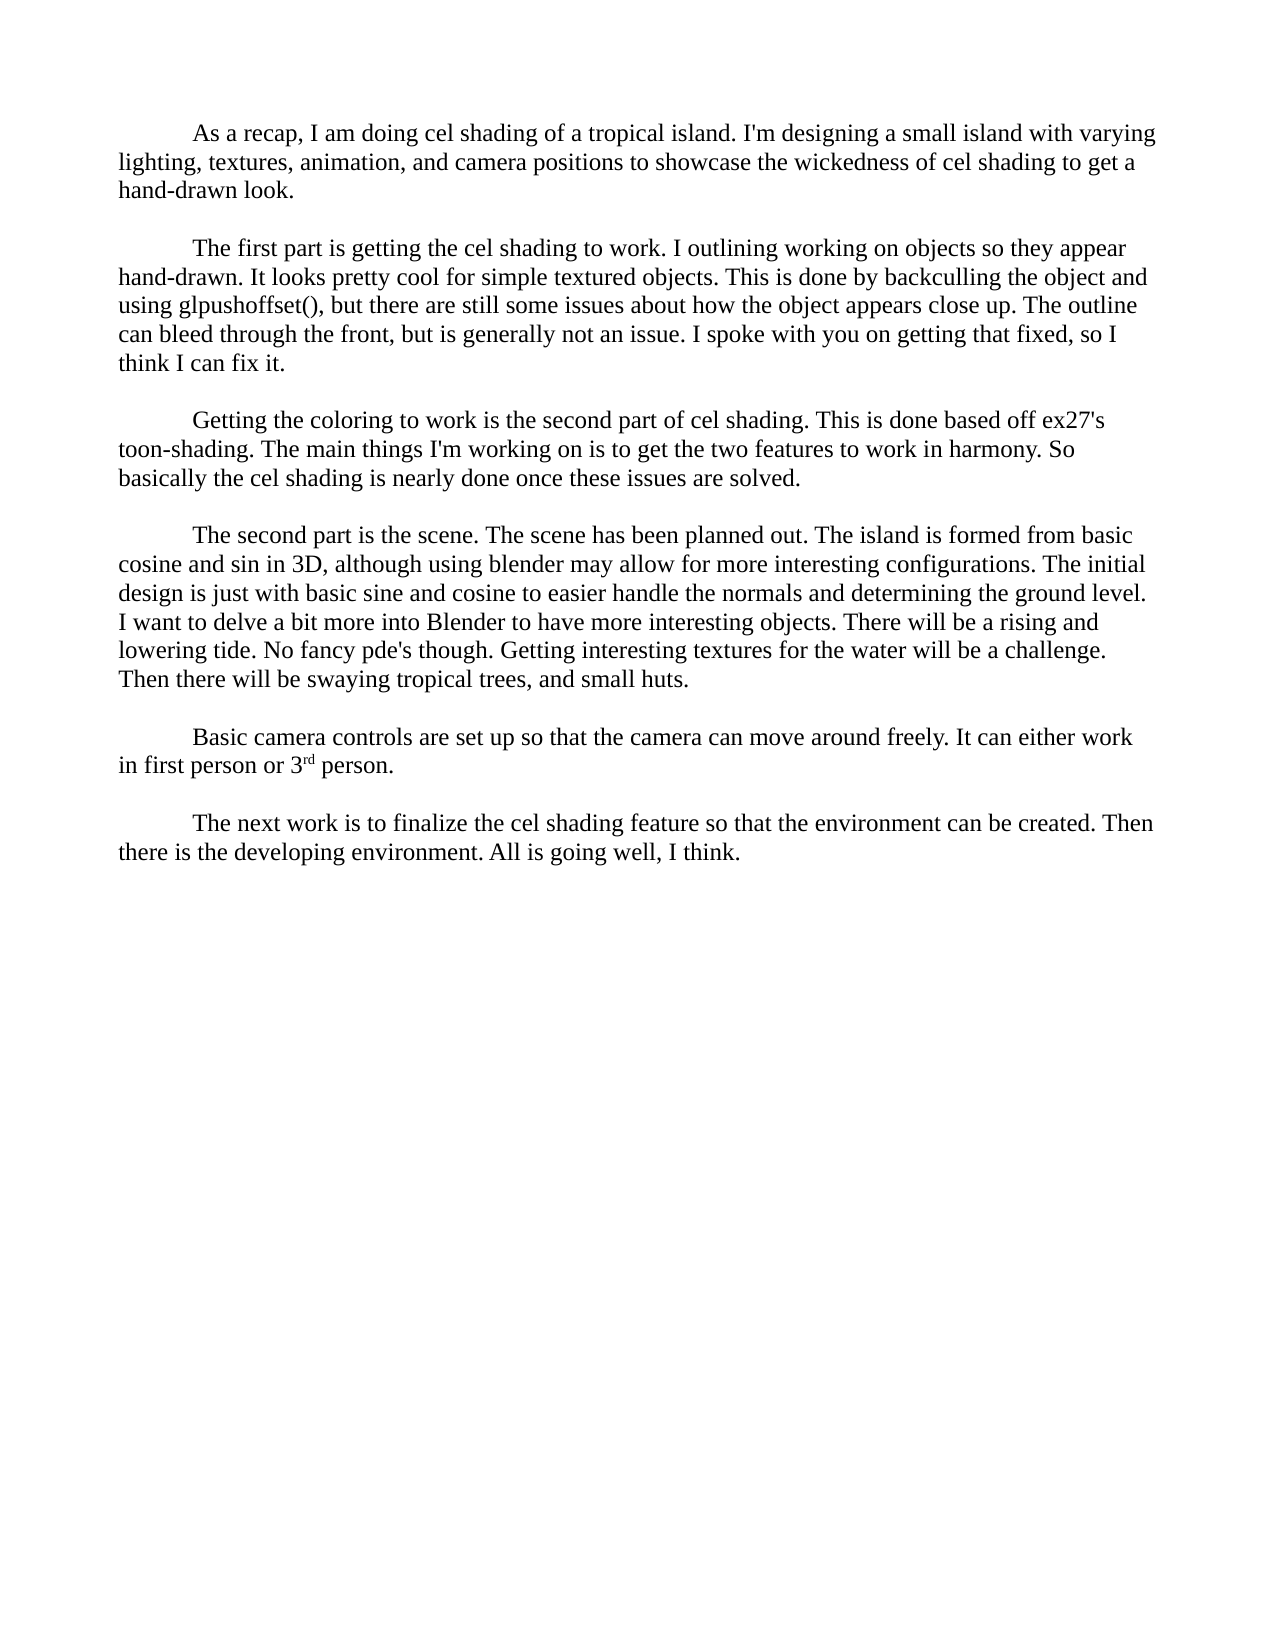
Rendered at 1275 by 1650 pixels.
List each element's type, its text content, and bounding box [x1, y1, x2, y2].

text The next work is to finalize the cel shading feature so that the environment can be created. Then there is the developing environment. All is going well, I think. [118, 808, 1157, 866]
text The second part is the scene. The scene has been planned out. The island is formed from basic cosine and sin in 3D, although using blender may allow for more interesting configurations. The initial design is just with basic sine and cosine to easier handle the normals and determining the ground level. I want to delve a bit more into Blender to have more interesting objects. There will be a rising and lowering tide. No fancy pde's though. Getting interesting textures for the water will be a challenge. Then there will be swaying tropical trees, and small huts. [118, 521, 1157, 693]
text The first part is getting the cel shading to work. I outlining working on objects so they appear hand-drawn. It looks pretty cool for simple textured objects. This is done by backculling the object and using glpushoffset(), but there are still some issues about how the object appears close up. The outline can bleed through the front, but is generally not an issue. I spoke with you on getting that fixed, so I think I can fix it. [118, 233, 1157, 377]
text Getting the coloring to work is the second part of cel shading. This is done based off ex27's toon-shading. The main things I'm working on is to get the two features to work in harmony. So basically the cel shading is nearly done once these issues are solved. [118, 406, 1157, 492]
text As a recap, I am doing cel shading of a tropical island. I'm designing a small island with varying lighting, textures, animation, and camera positions to showcase the wickedness of cel shading to get a hand-drawn look. [118, 118, 1157, 204]
text Basic camera controls are set up so that the camera can move around freely. It can either work in first person or 3rd person. [118, 722, 1157, 779]
